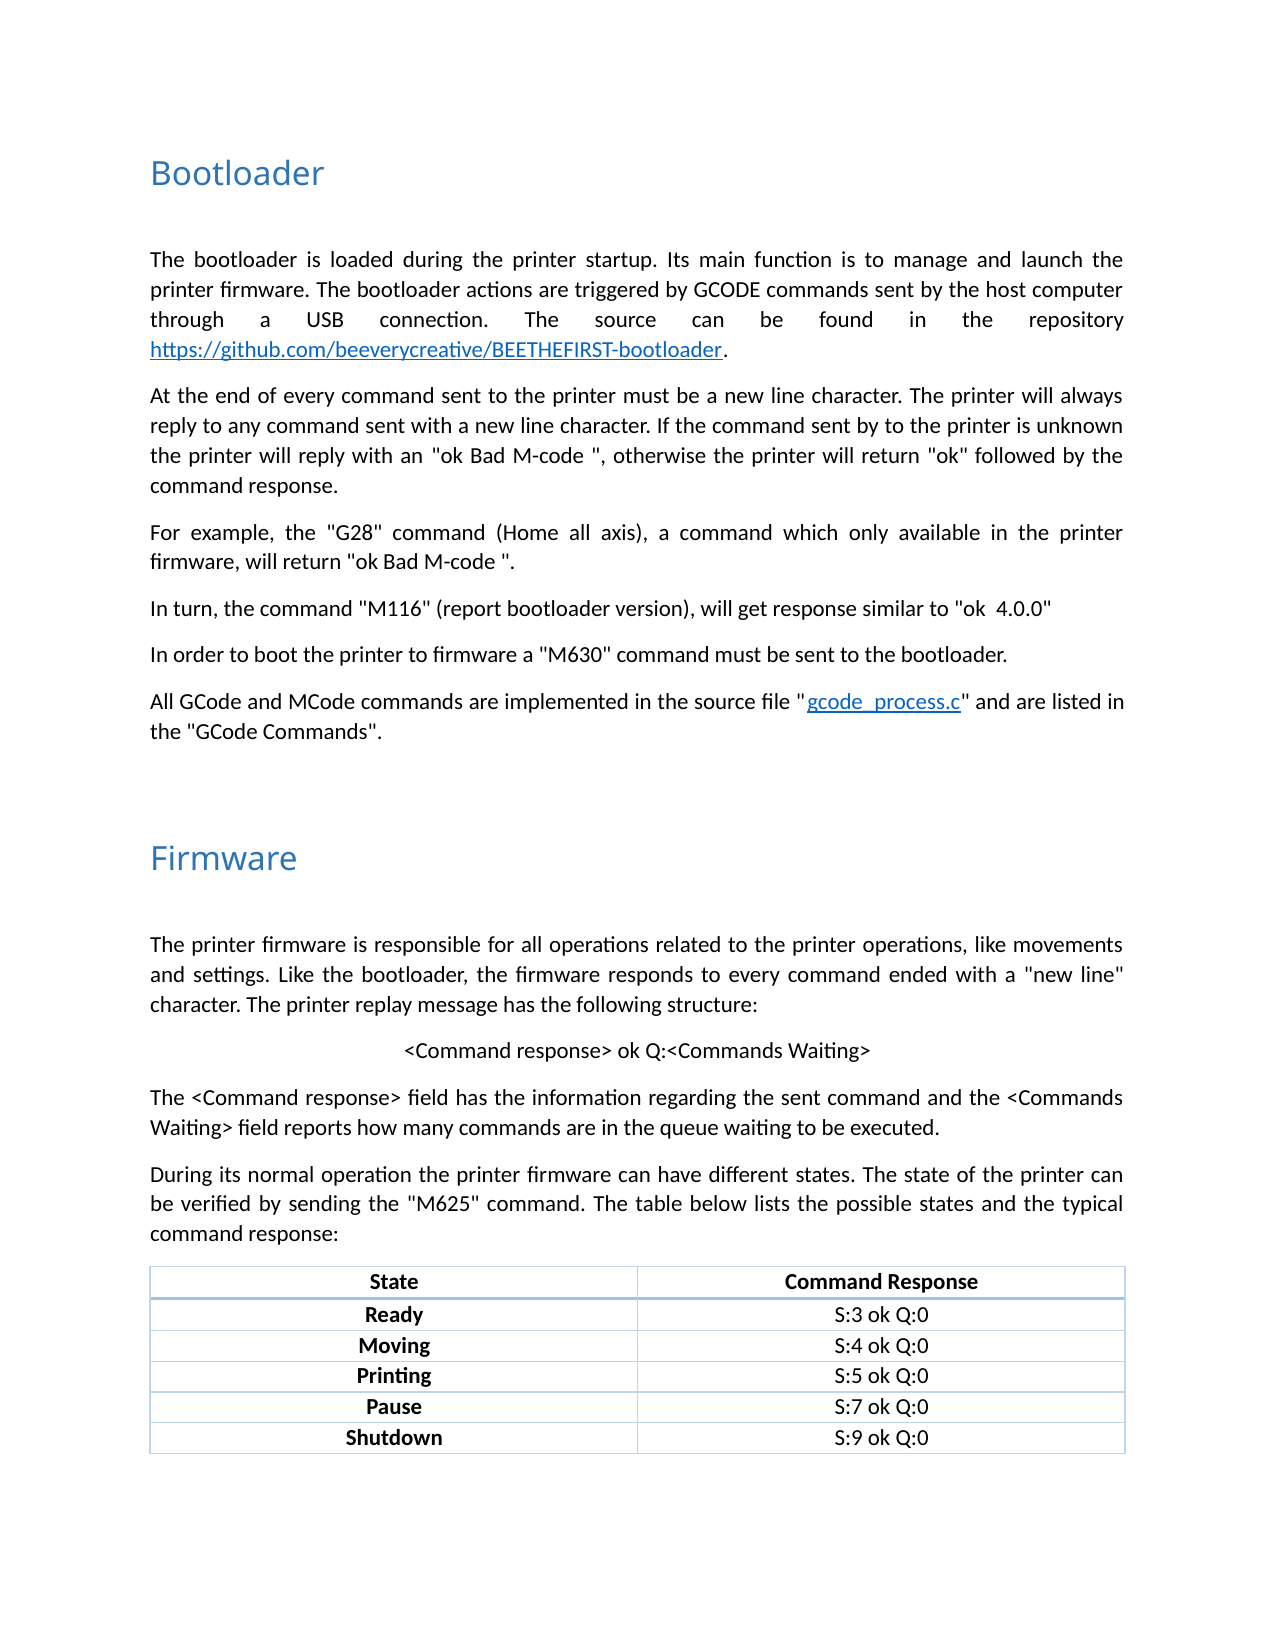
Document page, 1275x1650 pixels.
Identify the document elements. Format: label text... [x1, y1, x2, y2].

table_cell S:3 ok Q:0 [638, 1300, 1124, 1330]
table_cell S:7 ok Q:0 [638, 1393, 1124, 1422]
text In order to boot the printer to firmware a "M630" command must be sent to the bootloader. [150, 641, 1125, 669]
text <Command response> ok Q:<Commands Waiting> [150, 1037, 1125, 1065]
text The printer firmware is responsible for all operations related to the printer operations, like movements and settings. Like the bootloader, the firmware responds to every command ended with a "new line" character. The printer replay message has the following structure: [150, 930, 1125, 1018]
text In turn, the command "M116" (report bootloader version), will get response similar to "ok 4.0.0" [150, 594, 1125, 622]
table_header Command Response [638, 1267, 1124, 1297]
text All GCode and MCode commands are implemented in the source file "gcode_process.c" and are listed in the "GCode Commands". [150, 687, 1125, 745]
table_cell Pause [151, 1393, 637, 1422]
table_cell S:9 ok Q:0 [638, 1423, 1124, 1453]
text The <Command response> field has the information regarding the sent command and the <Commands Waiting> field reports how many commands are in the queue waiting to be executed. [150, 1083, 1125, 1141]
subtitle Bootloader [150, 150, 1125, 195]
text For example, the "G28" command (Home all axis), a command which only available in the printer firmware, will return "ok Bad M-code ". [150, 518, 1125, 576]
text The bootloader is loaded during the printer startup. Its main function is to manage and launch the printer firmware. The bootloader actions are triggered by GCODE commands sent by the host computer through a USB connection. The source can be found in the repository https://github.com/beeverycreative/BEETHEFIRST-bootloader. [150, 245, 1125, 363]
table_header State [151, 1267, 637, 1297]
table_cell S:4 ok Q:0 [638, 1331, 1124, 1361]
table_cell Shutdown [151, 1423, 637, 1453]
text During its normal operation the printer firmware can have different states. The state of the printer can be verified by sending the "M625" command. The table below lists the possible states and the typical command response: [150, 1160, 1125, 1247]
subtitle Firmware [150, 835, 1125, 881]
text At the end of every command sent to the printer must be a new line character. The printer will always reply to any command sent with a new line character. If the command sent by to the printer is unknown the printer will reply with an "ok Bad M-code ", otherwise the printer will return "ok" followed by the command response. [150, 381, 1125, 499]
table_cell S:5 ok Q:0 [638, 1362, 1124, 1391]
table_cell Printing [151, 1362, 637, 1391]
table_cell Ready [151, 1300, 637, 1330]
table_cell Moving [151, 1331, 637, 1361]
